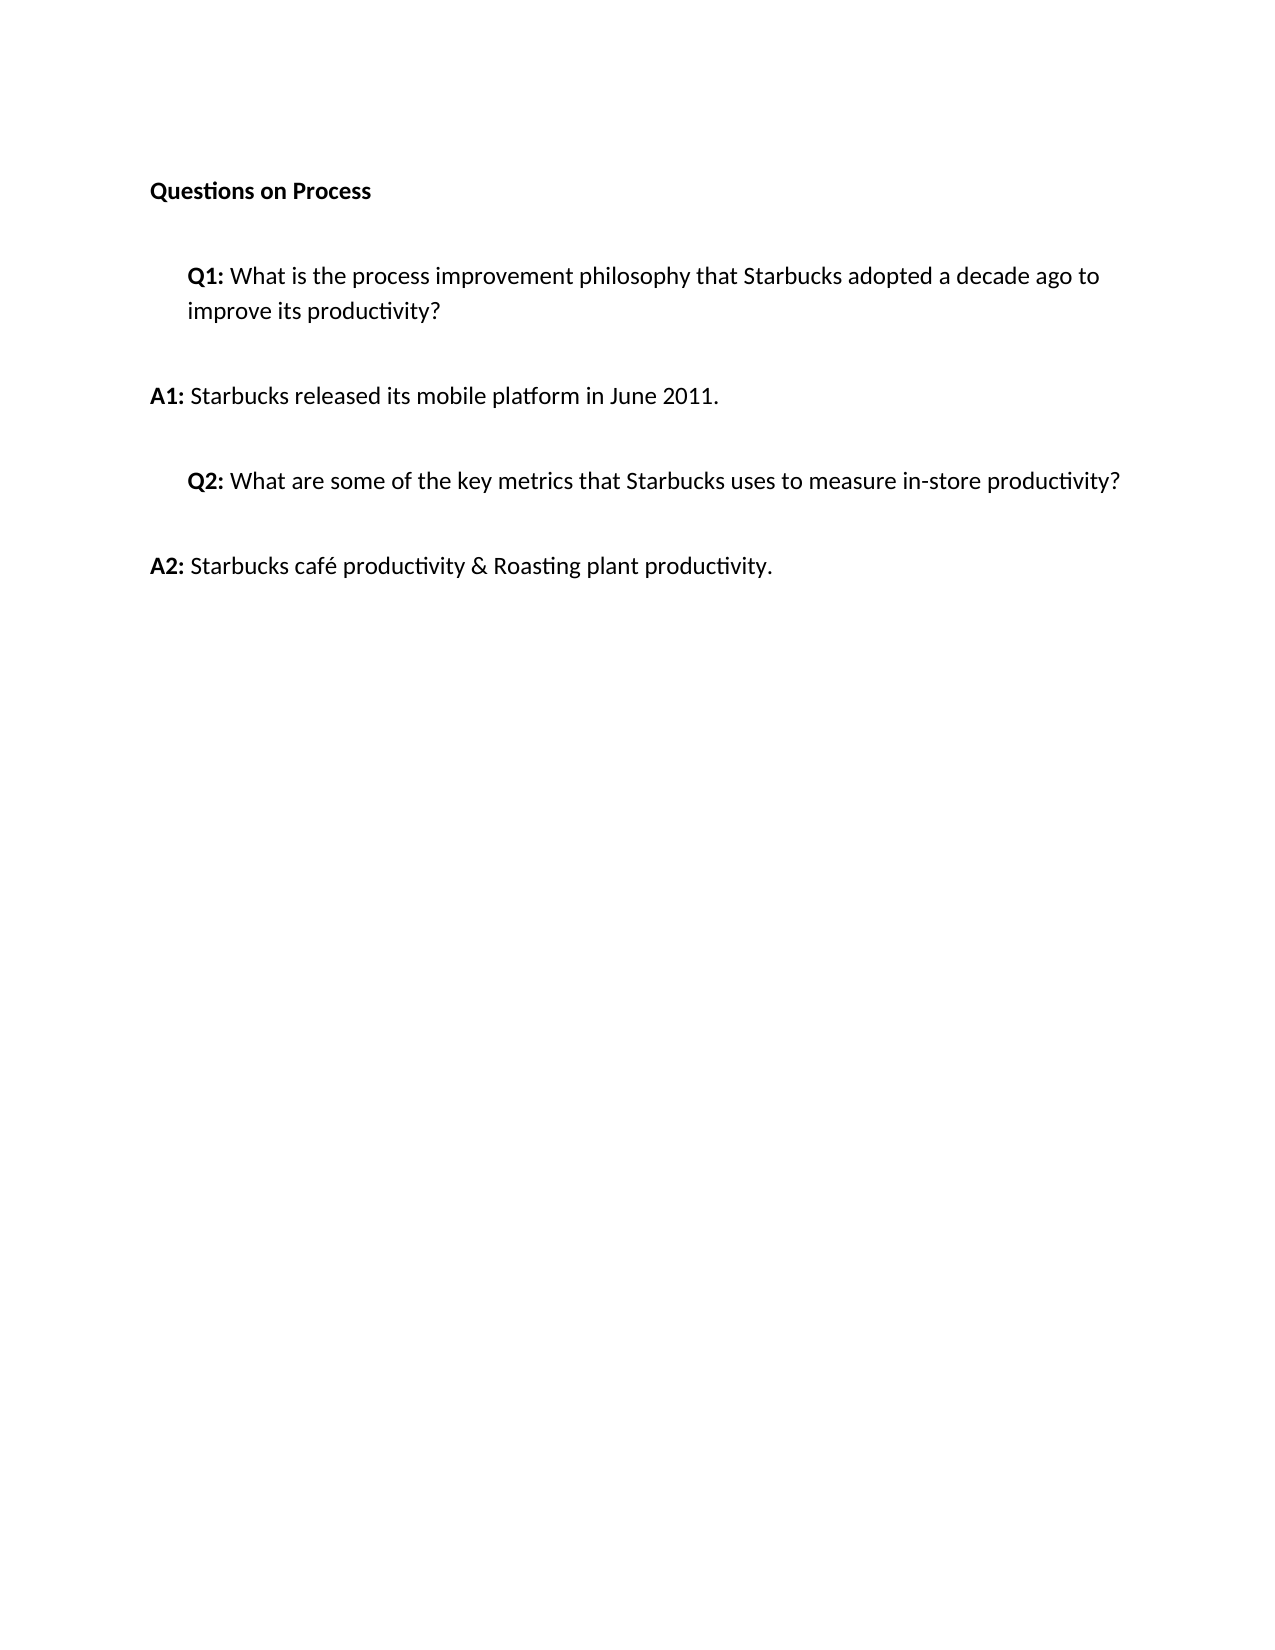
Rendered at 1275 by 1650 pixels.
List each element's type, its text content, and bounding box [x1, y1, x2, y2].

text Q1: What is the process improvement philosophy that Starbucks adopted a decade ago to improve its productivity? [187, 260, 1125, 326]
text A1: Starbucks released its mobile platform in June 2011. [150, 380, 1125, 411]
text Q2: What are some of the key metrics that Starbucks uses to measure in-store productivity? [187, 465, 1125, 496]
text A2: Starbucks café productivity & Roasting plant productivity. [150, 550, 1125, 581]
text Questions on Process [150, 175, 1125, 206]
